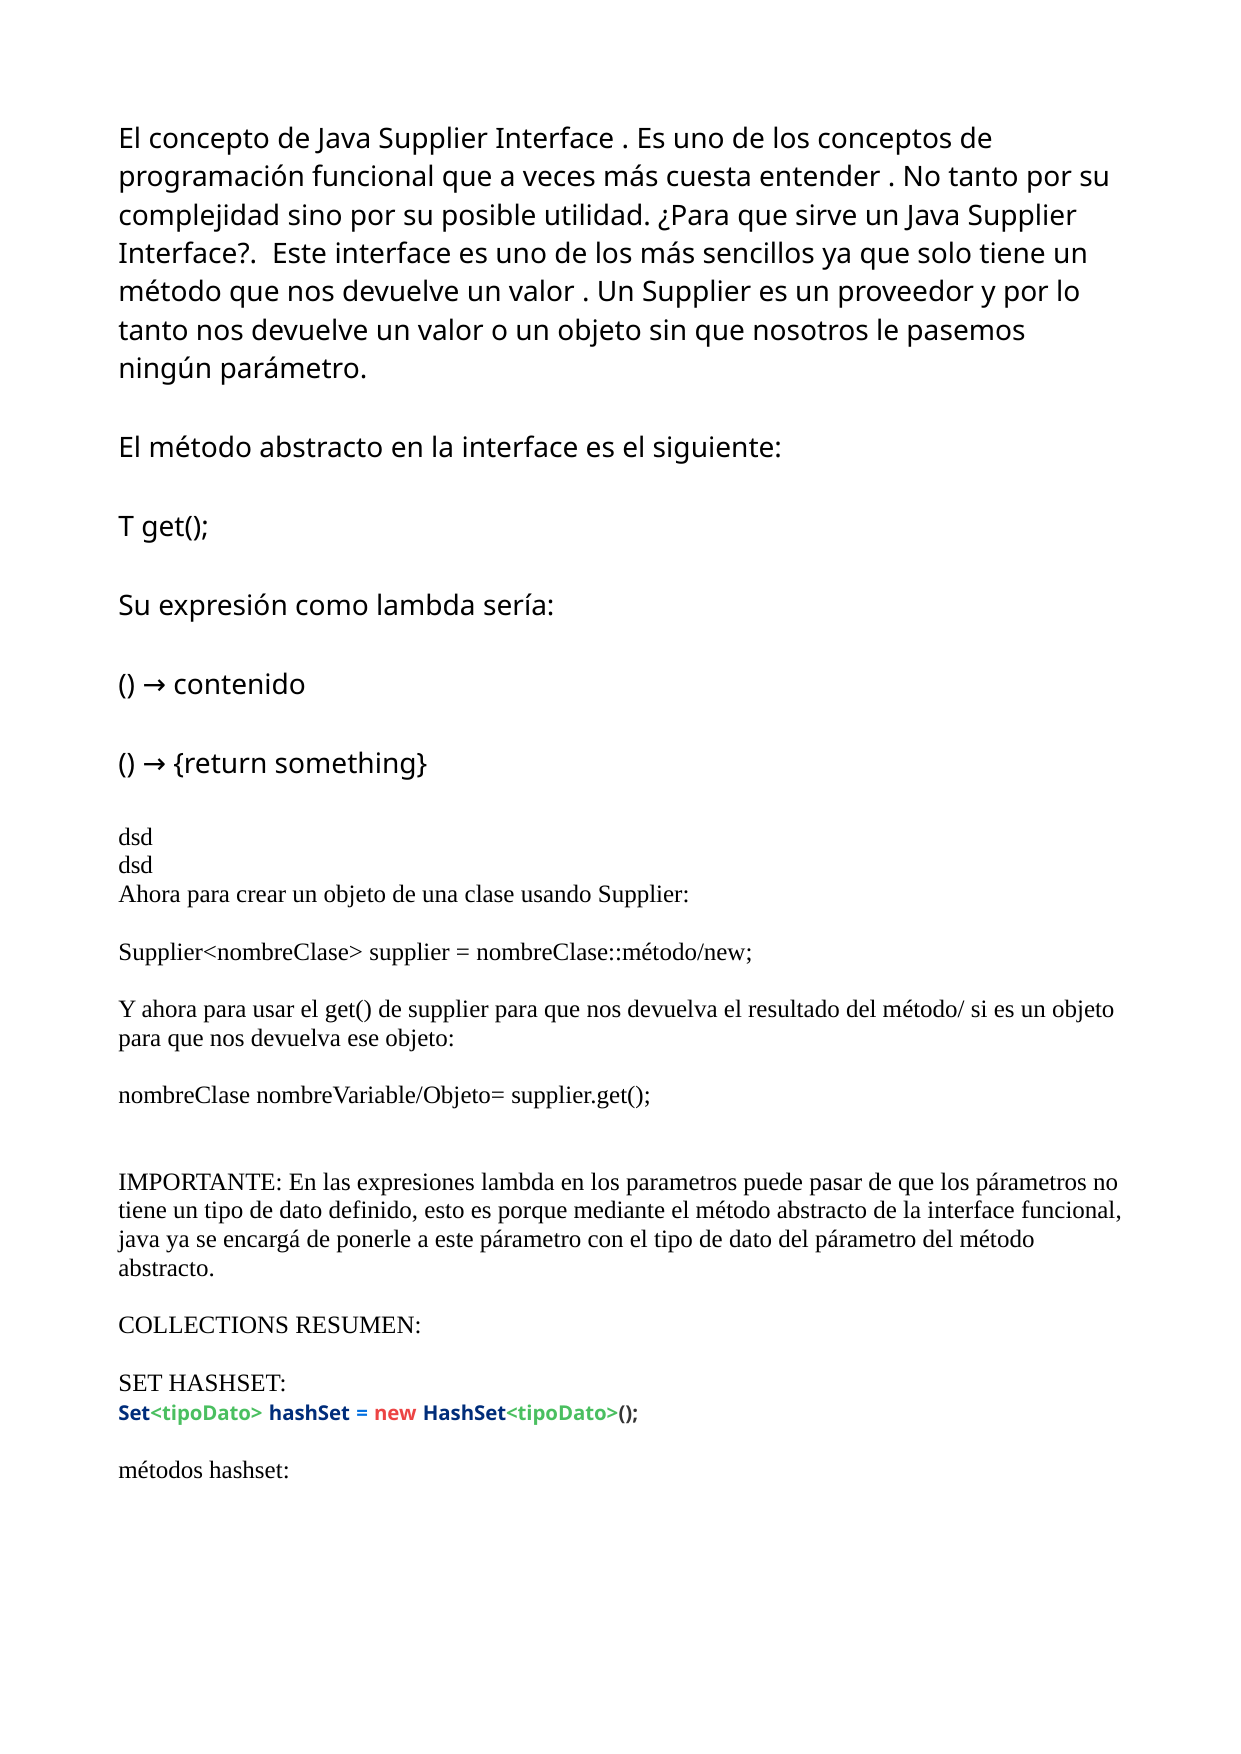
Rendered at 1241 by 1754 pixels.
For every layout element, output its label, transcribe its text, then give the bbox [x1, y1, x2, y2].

text COLLECTIONS RESUMEN: [118, 1311, 1122, 1339]
text El concepto de Java Supplier Interface . Es uno de los conceptos de programación funcional que a veces más cuesta entender . No tanto por su complejidad sino por su posible utilidad. ¿Para que sirve un Java Supplier Interface?. Este interface es uno de los más sencillos ya que solo tiene un método que nos devuelve un valor . Un Supplier es un proveedor y por lo tanto nos devuelve un valor o un objeto sin que nosotros le pasemos ningún parámetro. [118, 118, 1122, 386]
text dsd [118, 851, 1122, 879]
text Supplier<nombreClase> supplier = nombreClase::método/new; [118, 937, 1122, 966]
text Ahora para crear un objeto de una clase usando Supplier: [118, 879, 1122, 908]
text El método abstracto en la interface es el siguiente: [118, 427, 1122, 465]
text () → {return something} [118, 743, 1122, 781]
text Su expresión como lambda sería: [118, 585, 1122, 623]
text dsd [118, 822, 1122, 851]
text nombreClase nombreVariable/Objeto= supplier.get(); [118, 1081, 1122, 1109]
text T get(); [118, 506, 1122, 544]
text Set<tipoDato> hashSet = new HashSet<tipoDato>(); [118, 1397, 1122, 1426]
text () → contenido [118, 664, 1122, 702]
text IMPORTANTE: En las expresiones lambda en los parametros puede pasar de que los párametros no tiene un tipo de dato definido, esto es porque mediante el método abstracto de la interface funcional, java ya se encargá de ponerle a este párametro con el tipo de dato del párametro del método abstracto. [118, 1167, 1122, 1282]
text SET HASHSET: [118, 1368, 1122, 1397]
text Y ahora para usar el get() de supplier para que nos devuelva el resultado del método/ si es un objeto para que nos devuelva ese objeto: [118, 994, 1122, 1052]
text métodos hashset: [118, 1455, 1122, 1484]
